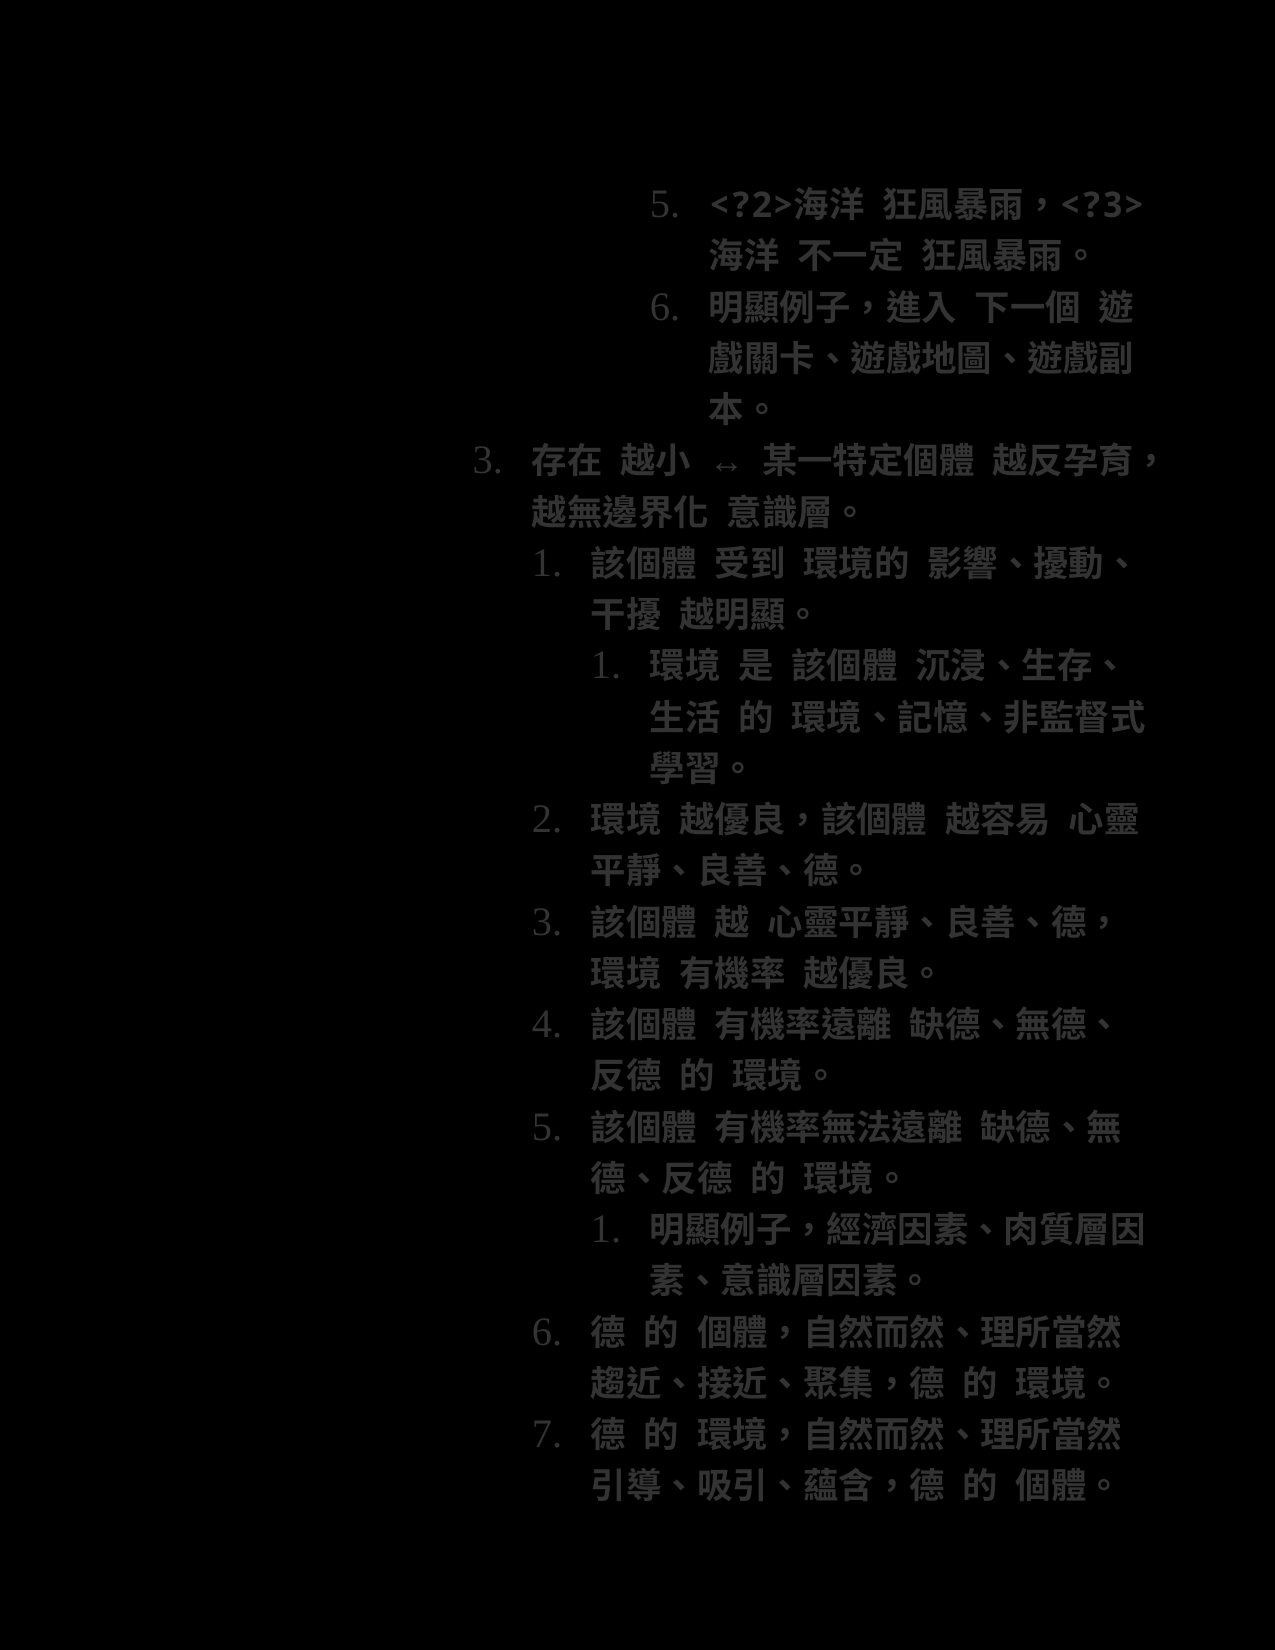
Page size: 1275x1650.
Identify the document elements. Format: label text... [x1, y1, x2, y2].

list 該個體 受到 環境的 影響、擾動、干擾 越明顯。 [532, 535, 1157, 638]
list 德 的 個體，自然而然、理所當然 趨近、接近、聚集，德 的 環境。 [532, 1304, 1157, 1406]
list <?2>海洋 狂風暴雨，<?3>海洋 不一定 狂風暴雨。 [649, 176, 1157, 279]
list 德 的 環境，自然而然、理所當然 引導、吸引、蘊含，德 的 個體。 [532, 1406, 1157, 1509]
list 該個體 有機率無法遠離 缺德、無德、反德 的 環境。 [532, 1099, 1157, 1201]
list 明顯例子，經濟因素、肉質層因素、意識層因素。 [591, 1201, 1157, 1304]
list 該個體 有機率遠離 缺德、無德、反德 的 環境。 [532, 996, 1157, 1099]
list 環境 越優良，該個體 越容易 心靈平靜、良善、德。 [532, 791, 1157, 894]
list 明顯例子，進入 下一個 遊戲關卡、遊戲地圖、遊戲副本。 [649, 279, 1157, 433]
list 存在 越小 ↔ 某一特定個體 越反孕育，越無邊界化 意識層。 [472, 433, 1157, 535]
list 該個體 越 心靈平靜、良善、德，環境 有機率 越優良。 [532, 894, 1157, 996]
list 環境 是 該個體 沉浸、生存、生活 的 環境、記憶、非監督式學習。 [591, 638, 1157, 791]
